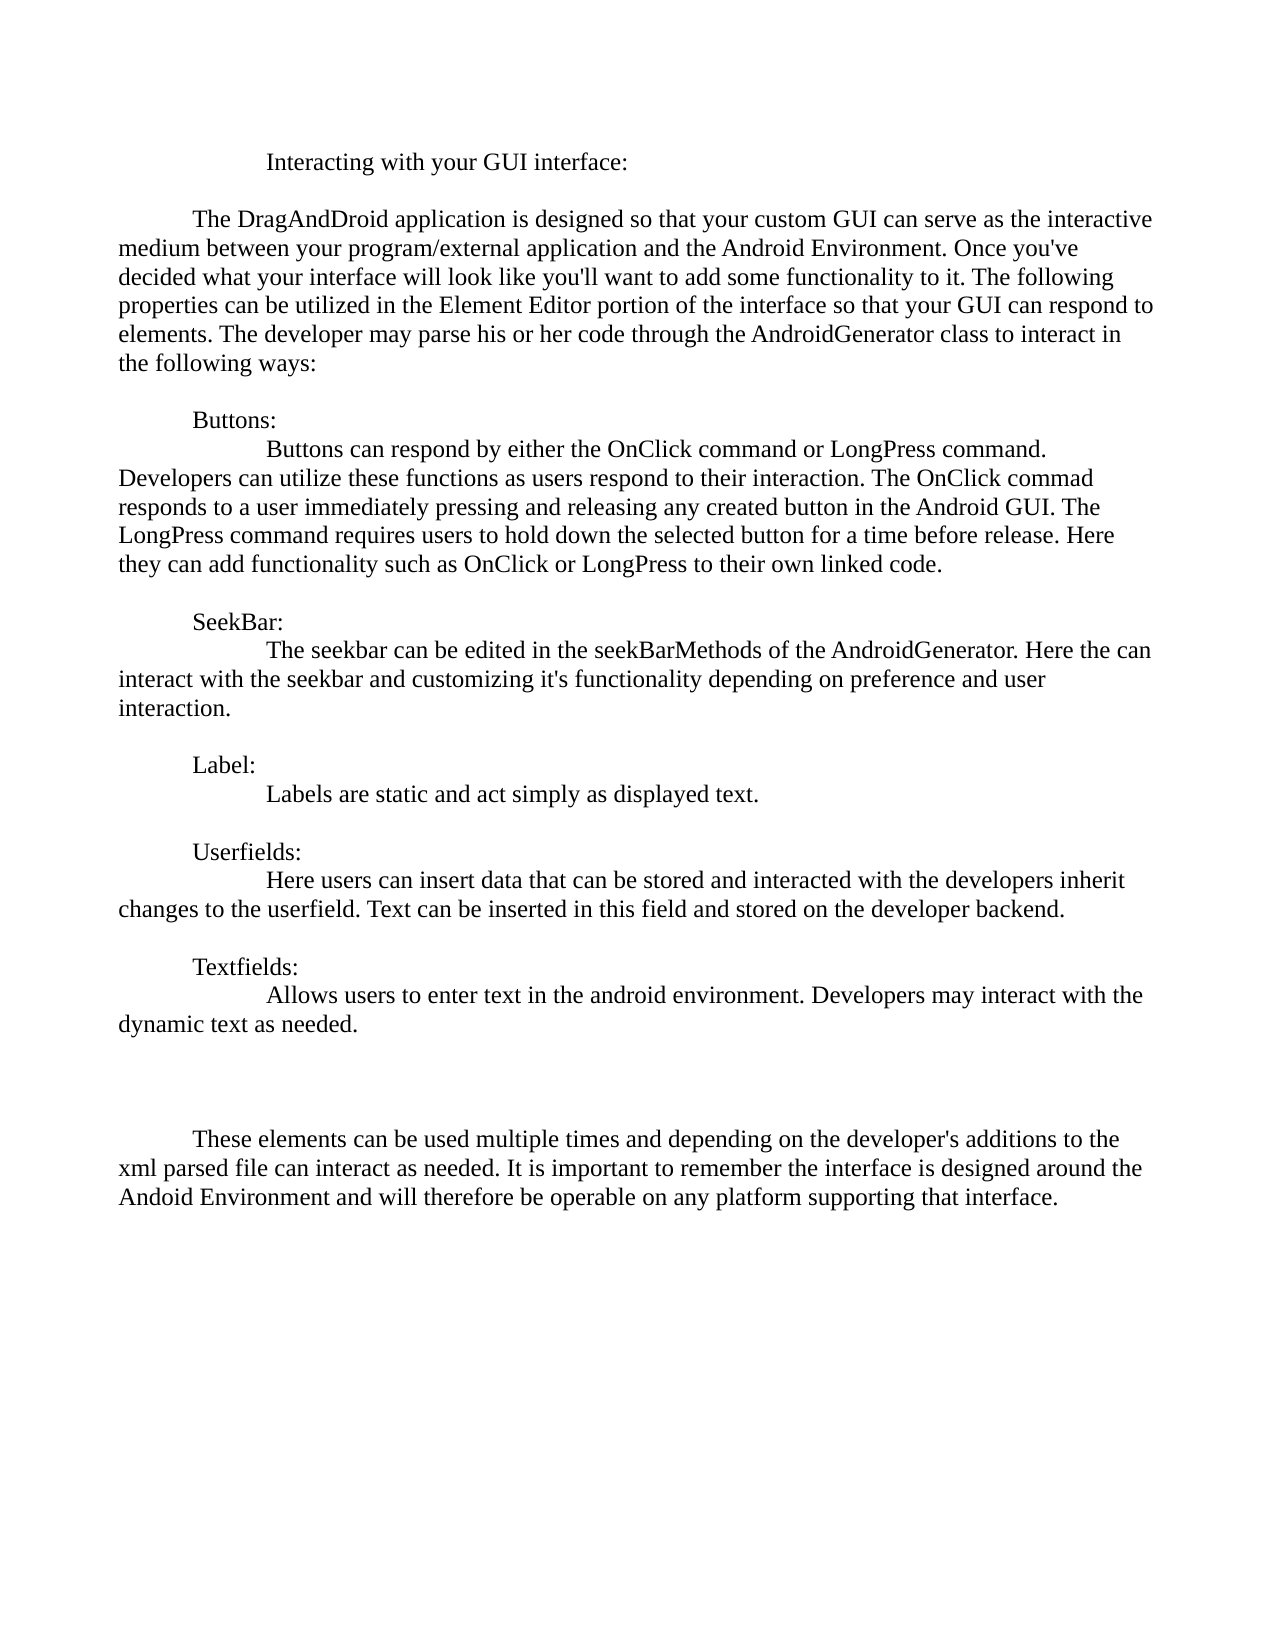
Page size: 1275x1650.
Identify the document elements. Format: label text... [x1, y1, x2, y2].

text SeekBar: [118, 607, 1157, 636]
text Buttons can respond by either the OnClick command or LongPress command. Developers can utilize these functions as users respond to their interaction. The OnClick commad responds to a user immediately pressing and releasing any created button in the Android GUI. The LongPress command requires users to hold down the selected button for a time before release. Here they can add functionality such as OnClick or LongPress to their own linked code. [118, 434, 1157, 578]
text These elements can be used multiple times and depending on the developer's additions to the xml parsed file can interact as needed. It is important to remember the interface is designed around the Andoid Environment and will therefore be operable on any platform supporting that interface. [118, 1124, 1157, 1211]
text Label: [118, 751, 1157, 779]
text The seekbar can be edited in the seekBarMethods of the AndroidGenerator. Here the can interact with the seekbar and customizing it's functionality depending on preference and user interaction. [118, 636, 1157, 722]
text Buttons: [118, 406, 1157, 434]
text Here users can insert data that can be stored and interacted with the developers inherit changes to the userfield. Text can be inserted in this field and stored on the developer backend. [118, 866, 1157, 923]
text Interacting with your GUI interface: [118, 147, 1157, 176]
text Allows users to enter text in the android environment. Developers may interact with the dynamic text as needed. [118, 981, 1157, 1038]
text Userfields: [118, 837, 1157, 866]
text Labels are static and act simply as displayed text. [118, 779, 1157, 808]
text Textfields: [118, 952, 1157, 981]
text medium between your program/external application and the Android Environment. Once you've decided what your interface will look like you'll want to add some functionality to it. The following properties can be utilized in the Element Editor portion of the interface so that your GUI can respond to elements. The developer may parse his or her code through the AndroidGenerator class to interact in the following ways: [118, 233, 1157, 377]
text The DragAndDroid application is designed so that your custom GUI can serve as the interactive [118, 204, 1157, 233]
